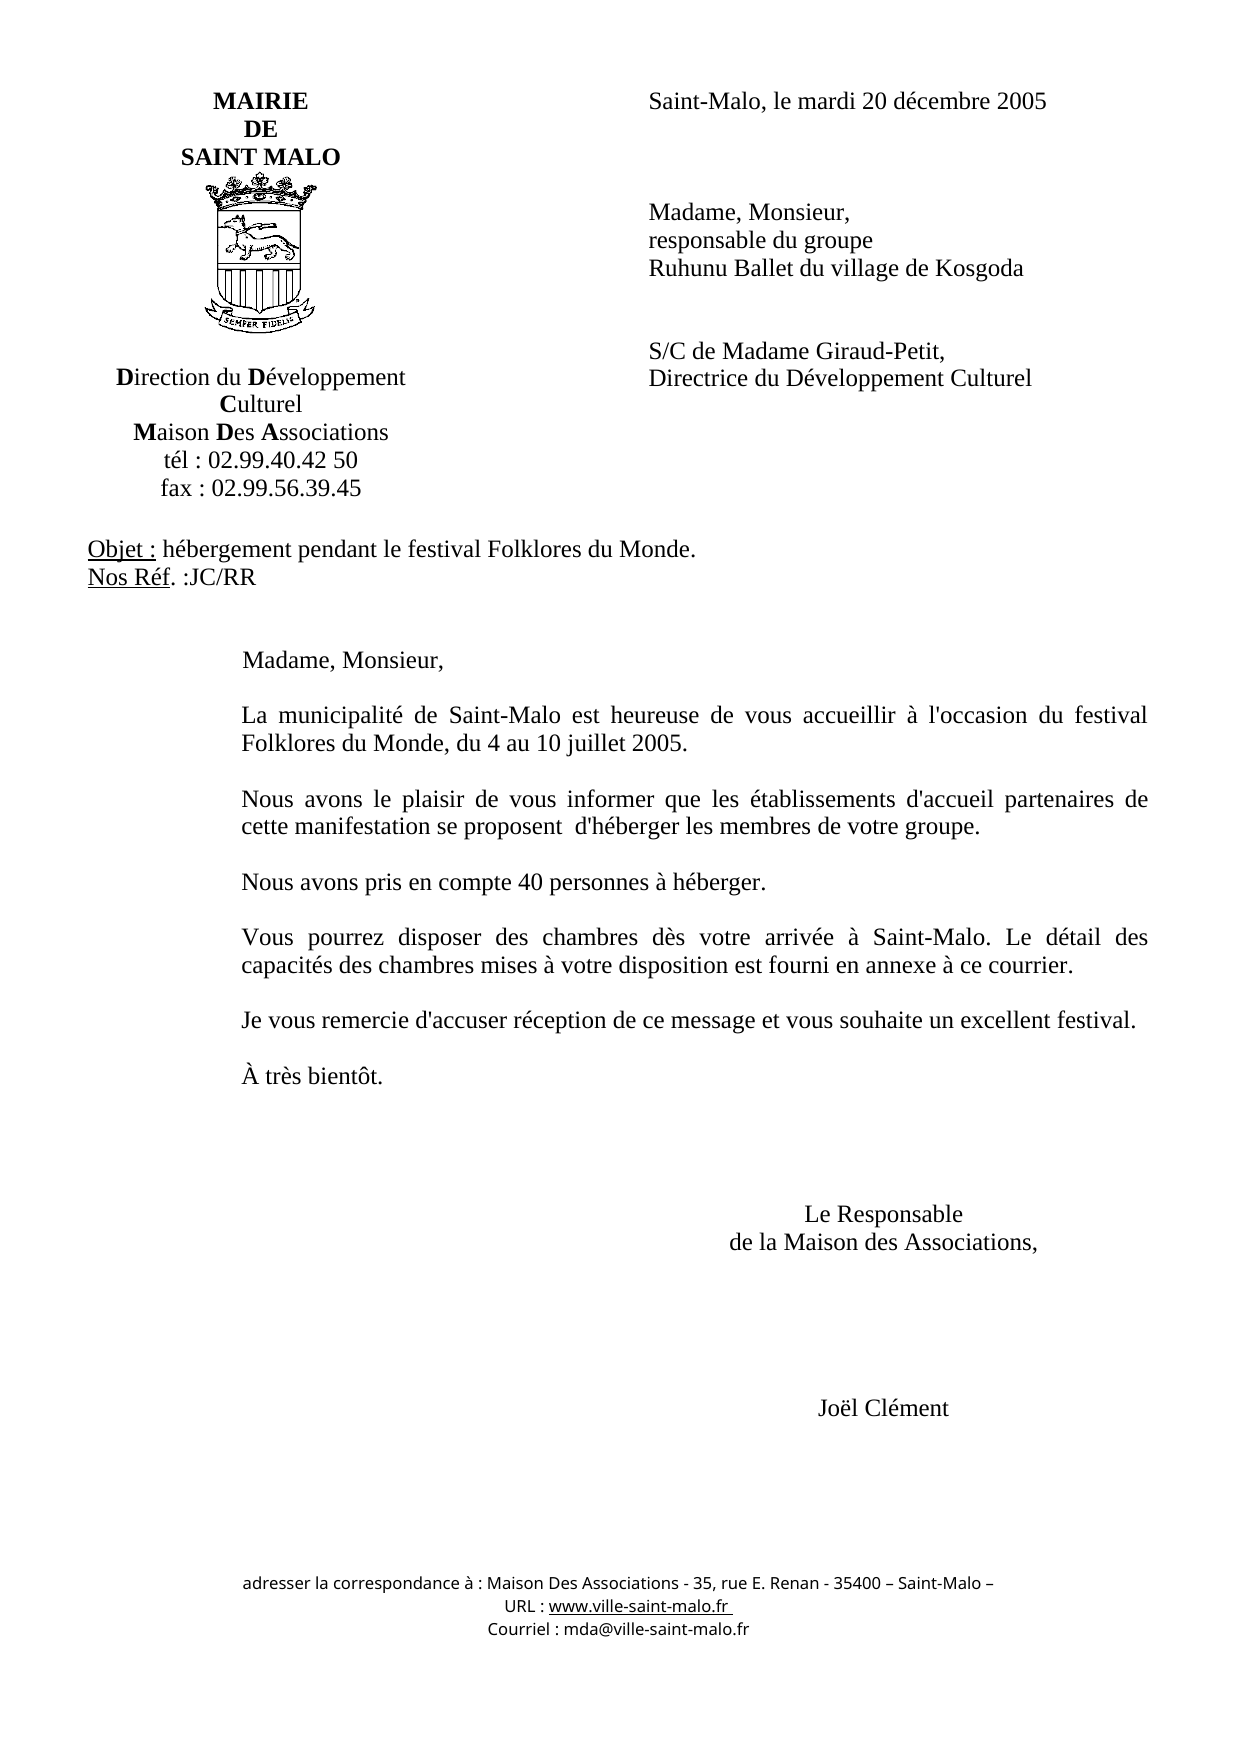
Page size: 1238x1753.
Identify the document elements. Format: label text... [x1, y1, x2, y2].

text La municipalité de Saint-Malo est heureuse de vous accueillir à l'occasion du festival Folklores du Monde, du 4 au 10 juillet 2005. [241, 702, 1149, 757]
table_header Saint-Malo, le mardi 20 décembre 2005 Madame, Monsieur, responsable du groupe Ruhunu Ballet du village de Kosgoda S/C de Madame Giraud-Petit, Directrice du Développement Culturel [434, 88, 1149, 501]
text de la Maison des Associations, [617, 1228, 1149, 1256]
text Vous pourrez disposer des chambres dès votre arrivée à Saint-Malo. Le détail des capacités des chambres mises à votre disposition est fourni en annexe à ce courrier. [241, 923, 1149, 979]
text Je vous remercie d'accuser réception de ce message et vous souhaite un excellent festival. [241, 1006, 1149, 1034]
text Objet : hébergement pendant le festival Folklores du Monde. [87, 535, 1149, 563]
text Madame, Monsieur, [242, 646, 1149, 674]
table_header MAIRIE DE SAINT MALO Direction du Développement Culturel Maison Des Associations tél : 02.99.40.42 50 fax : 02.99.56.39.45 [88, 88, 434, 501]
text À très bientôt. [241, 1062, 1149, 1089]
text Joël Clément [617, 1394, 1149, 1422]
text Nous avons pris en compte 40 personnes à héberger. [241, 868, 1149, 896]
text Nos Réf. :JC/RR [87, 563, 1149, 591]
text Le Responsable [617, 1200, 1149, 1228]
text Nous avons le plaisir de vous informer que les établissements d'accueil partenaires de cette manifestation se proposent d'héberger les membres de votre groupe. [241, 785, 1149, 840]
